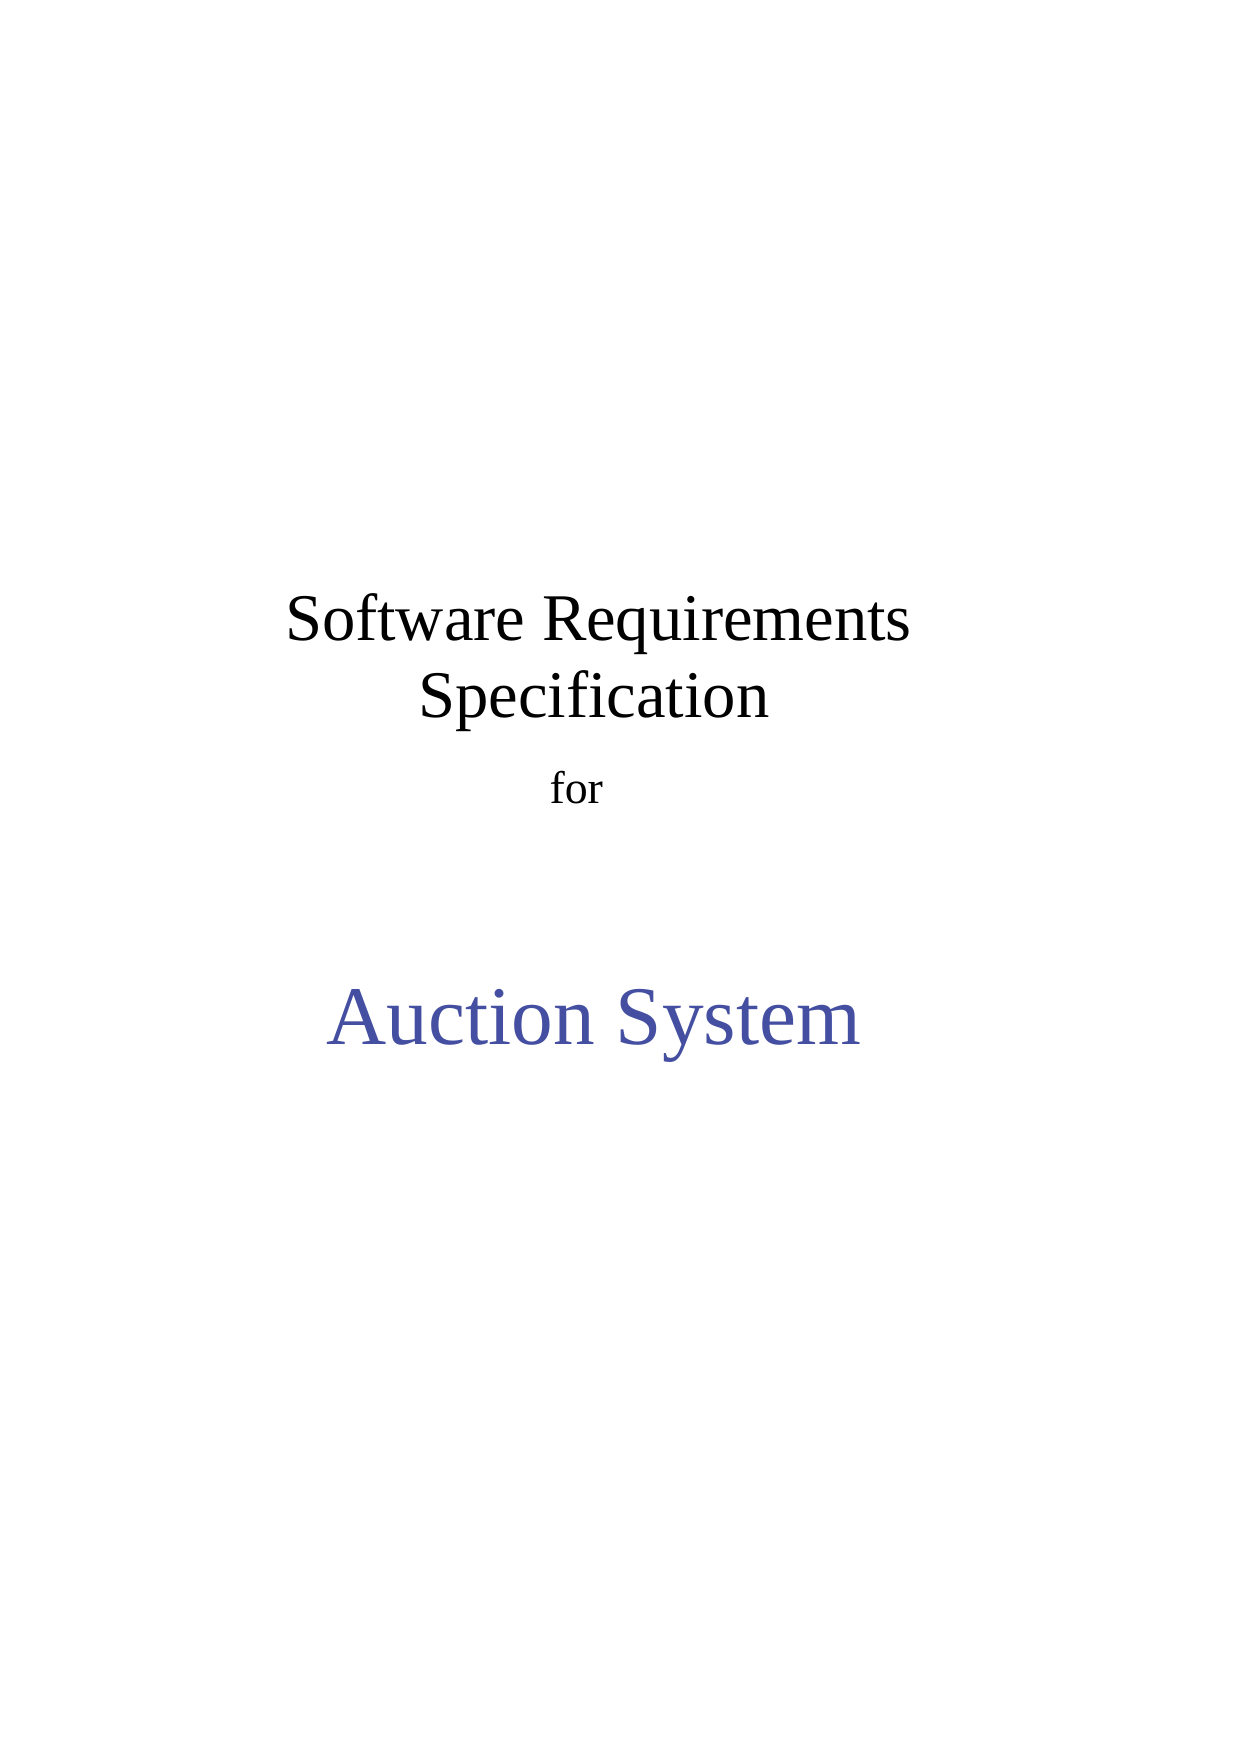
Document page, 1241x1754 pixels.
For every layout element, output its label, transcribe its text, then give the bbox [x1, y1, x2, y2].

text Specification [118, 655, 1122, 731]
text Software Requirements [118, 578, 1122, 655]
text Auction System [118, 966, 1122, 1062]
text for [118, 760, 1122, 813]
